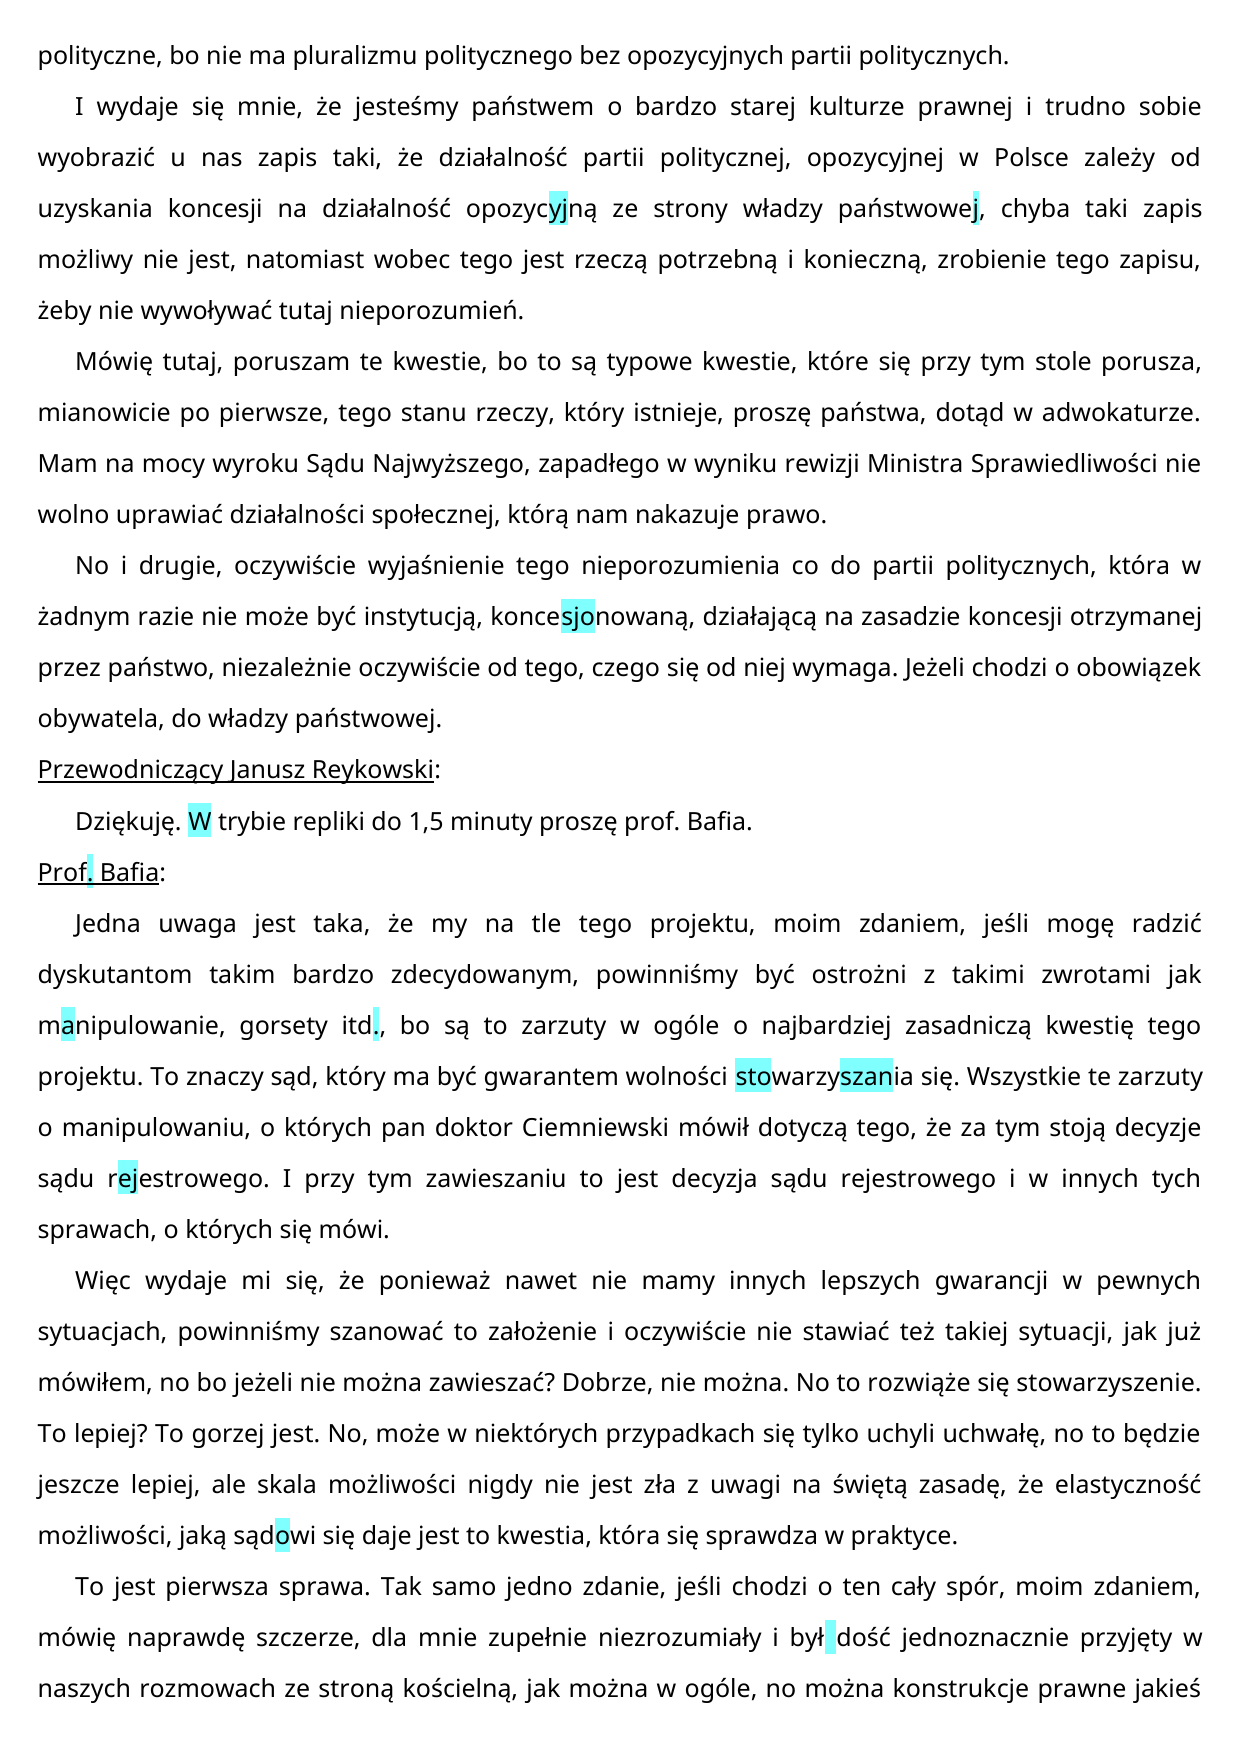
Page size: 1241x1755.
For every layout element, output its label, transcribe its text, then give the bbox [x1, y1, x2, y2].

text To jest pierwsza sprawa. Tak samo jedno zdanie, jeśli chodzi o ten cały spór, moim zdaniem, mówię naprawdę szczerze, dla mnie zupełnie niezrozumiały i był dość jednoznacznie przyjęty w naszych rozmowach ze stroną kościelną, jak można w ogóle, no można konstrukcje prawne jakieś [37, 1569, 1203, 1705]
text Jedna uwaga jest taka, że my na tle tego projektu, moim zdaniem, jeśli mogę radzić dyskutantom takim bardzo zdecydowanym, powinniśmy być ostrożni z takimi zwrotami jak manipulowanie, gorsety itd., bo są to zarzuty w ogóle o najbardziej zasadniczą kwestię tego projektu. To znaczy sąd, który ma być gwarantem wolności stowarzyszania się. Wszystkie te zarzuty o manipulowaniu, o których pan doktor Ciemniewski mówił dotyczą tego, że za tym stoją decyzje sądu rejestrowego. I przy tym zawieszaniu to jest decyzja sądu rejestrowego i w innych tych sprawach, o których się mówi. [37, 905, 1203, 1246]
text Przewodniczący Janusz Reykowski: [37, 752, 1203, 786]
text No i drugie, oczywiście wyjaśnienie tego nieporozumienia co do partii politycznych, która w żadnym razie nie może być instytucją, koncesjonowaną, działającą na zasadzie koncesji otrzymanej przez państwo, niezależnie oczywiście od tego, czego się od niej wymaga. Jeżeli chodzi o obowiązek obywatela, do władzy państwowej. [37, 548, 1203, 735]
text Więc wydaje mi się, że ponieważ nawet nie mamy innych lepszych gwarancji w pewnych sytuacjach, powinniśmy szanować to założenie i oczywiście nie stawiać też takiej sytuacji, jak już mówiłem, no bo jeżeli nie można zawieszać? Dobrze, nie można. No to rozwiąże się stowarzyszenie. To lepiej? To gorzej jest. No, może w niektórych przypadkach się tylko uchyli uchwałę, no to będzie jeszcze lepiej, ale skala możliwości nigdy nie jest zła z uwagi na świętą zasadę, że elastyczność możliwości, jaką sądowi się daje jest to kwestia, która się sprawdza w praktyce. [37, 1262, 1203, 1552]
text Prof. Bafia: [37, 854, 1203, 888]
text I wydaje się mnie, że jesteśmy państwem o bardzo starej kulturze prawnej i trudno sobie wyobrazić u nas zapis taki, że działalność partii politycznej, opozycyjnej w Polsce zależy od uzyskania koncesji na działalność opozycyjną ze strony władzy państwowej, chyba taki zapis możliwy nie jest, natomiast wobec tego jest rzeczą potrzebną i konieczną, zrobienie tego zapisu, żeby nie wywoływać tutaj nieporozumień. [37, 88, 1203, 327]
text polityczne, bo nie ma pluralizmu politycznego bez opozycyjnych partii politycznych. [37, 37, 1203, 72]
text Mówię tutaj, poruszam te kwestie, bo to są typowe kwestie, które się przy tym stole porusza, mianowicie po pierwsze, tego stanu rzeczy, który istnieje, proszę państwa, dotąd w adwokaturze. Mam na mocy wyroku Sądu Najwyższego, zapadłego w wyniku rewizji Ministra Sprawiedliwości nie wolno uprawiać działalności społecznej, którą nam nakazuje prawo. [37, 344, 1203, 531]
text Dziękuję. W trybie repliki do 1,5 minuty proszę prof. Bafia. [37, 803, 1203, 837]
